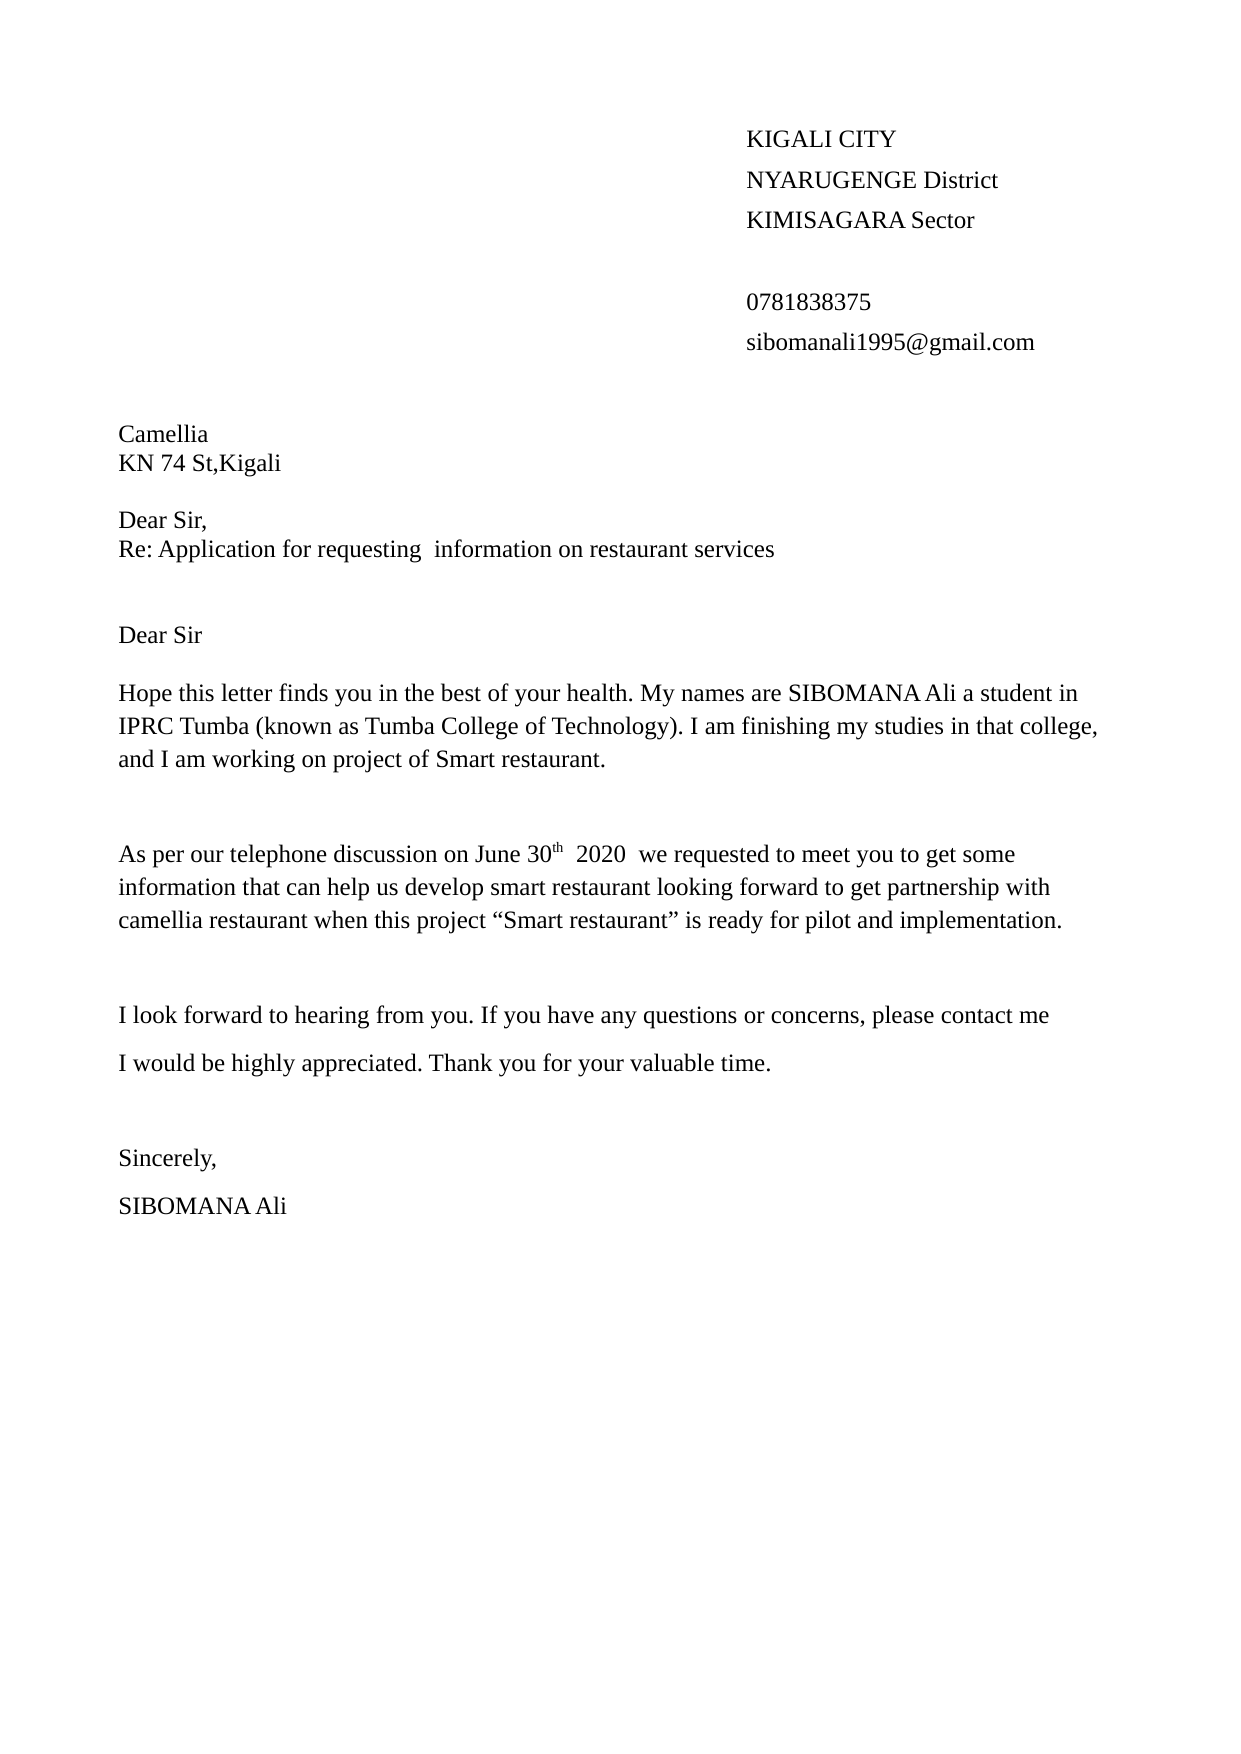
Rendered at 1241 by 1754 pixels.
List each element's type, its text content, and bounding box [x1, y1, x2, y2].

text 0781838375 [746, 287, 1122, 315]
text Hope this letter finds you in the best of your health. My names are SIBOMANA Ali a student in IPRC Tumba (known as Tumba College of Technology). I am finishing my studies in that college, and I am working on project of Smart restaurant. [118, 678, 1122, 773]
text KIGALI CITY [746, 124, 1122, 153]
text SIBOMANA Ali [118, 1191, 1122, 1253]
text KIMISAGARA Sector [746, 205, 1122, 234]
text Re: Application for requesting information on restaurant services [118, 534, 1122, 563]
text Sincerely, [118, 1143, 1122, 1172]
text NYARUGENGE District [746, 165, 1122, 193]
text As per our telephone discussion on June 30th 2020 we requested to meet you to get some information that can help us develop smart restaurant looking forward to get partnership with camellia restaurant when this project “Smart restaurant” is ready for pilot and implementation. [118, 839, 1122, 934]
text Dear Sir, [118, 506, 1122, 534]
text I would be highly appreciated. Thank you for your valuable time. [118, 1048, 1122, 1077]
text Camellia [118, 419, 1122, 448]
text Dear Sir [118, 621, 1122, 649]
text KN 74 St,Kigali [118, 448, 1122, 477]
text sibomanali1995@gmail.com [746, 327, 1122, 356]
text I look forward to hearing from you. If you have any questions or concerns, please contact me [118, 1001, 1122, 1029]
